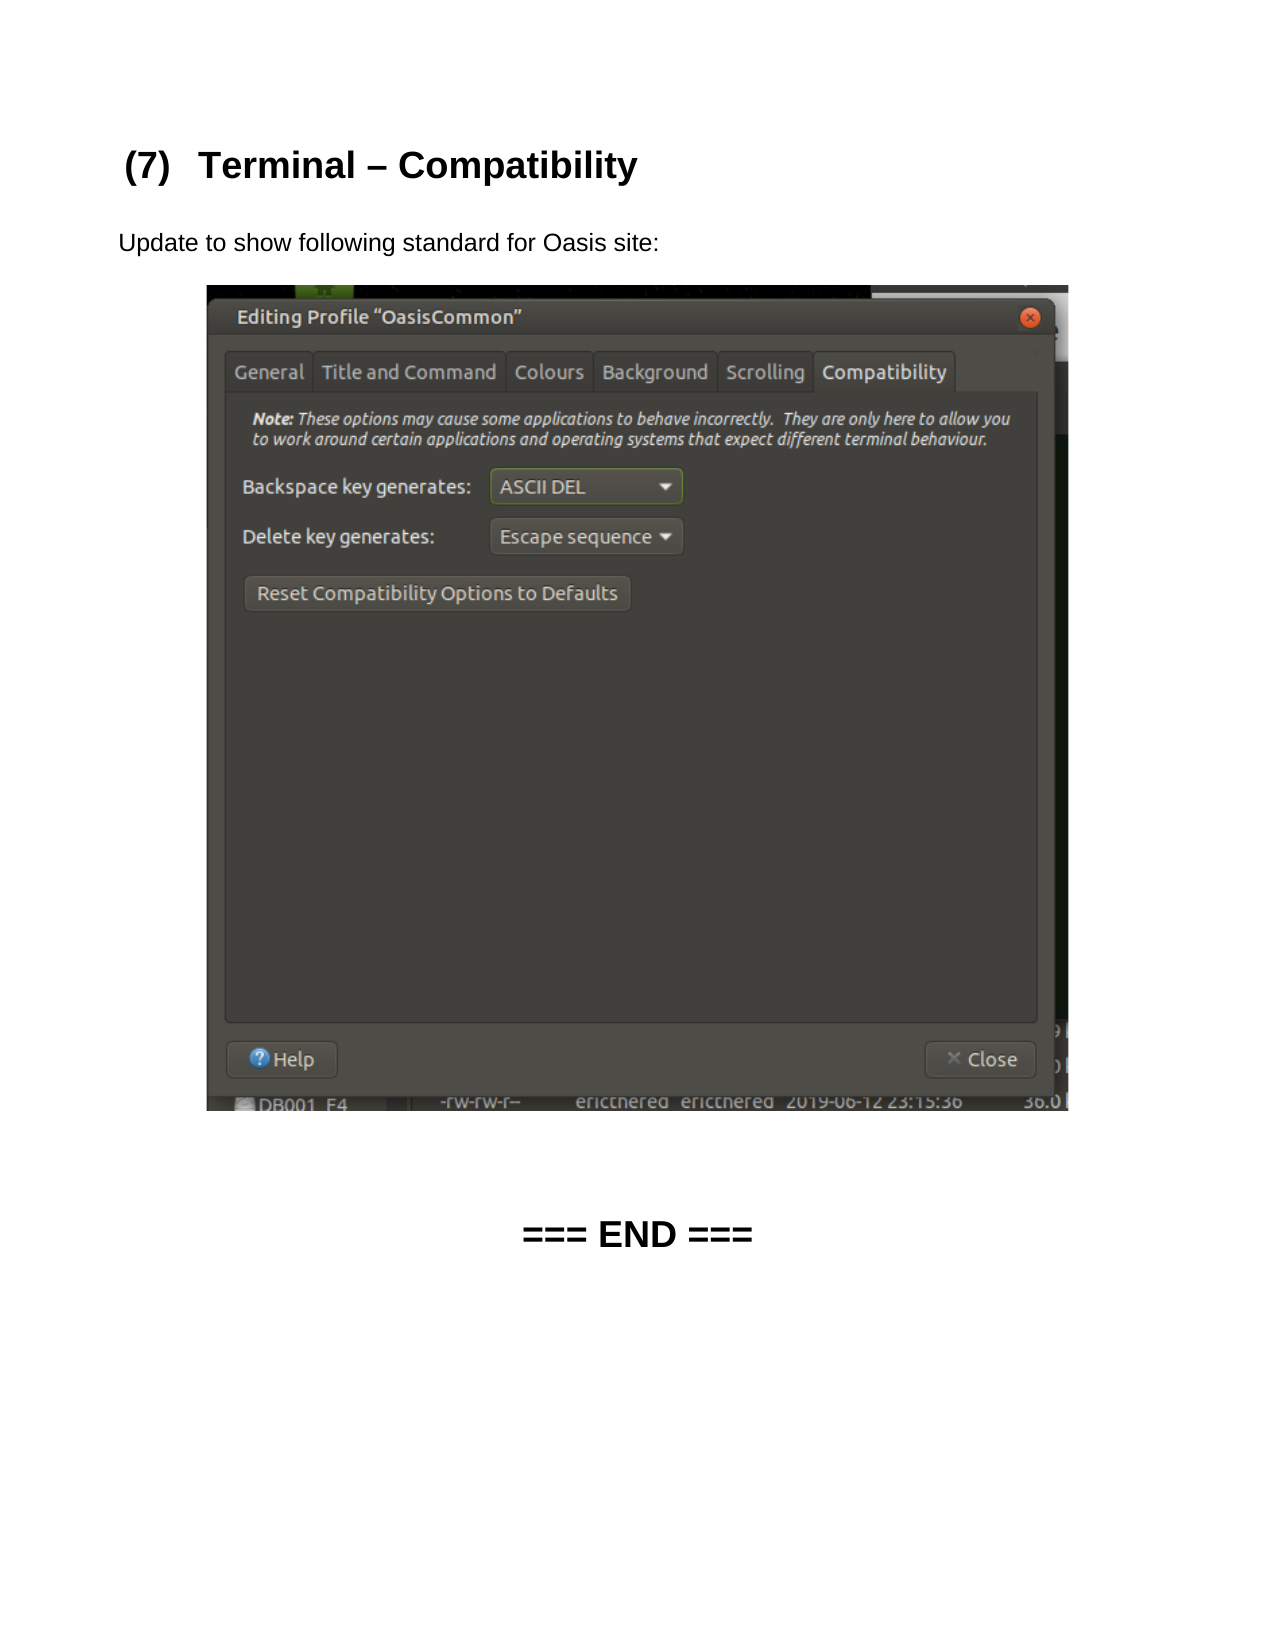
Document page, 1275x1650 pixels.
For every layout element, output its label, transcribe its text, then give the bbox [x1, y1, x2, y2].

subtitle Terminal – Compatibility [124, 143, 1157, 187]
picture [206, 285, 1069, 1111]
text Update to show following standard for Oasis site: [118, 228, 1157, 257]
text === END === [118, 1212, 1157, 1255]
